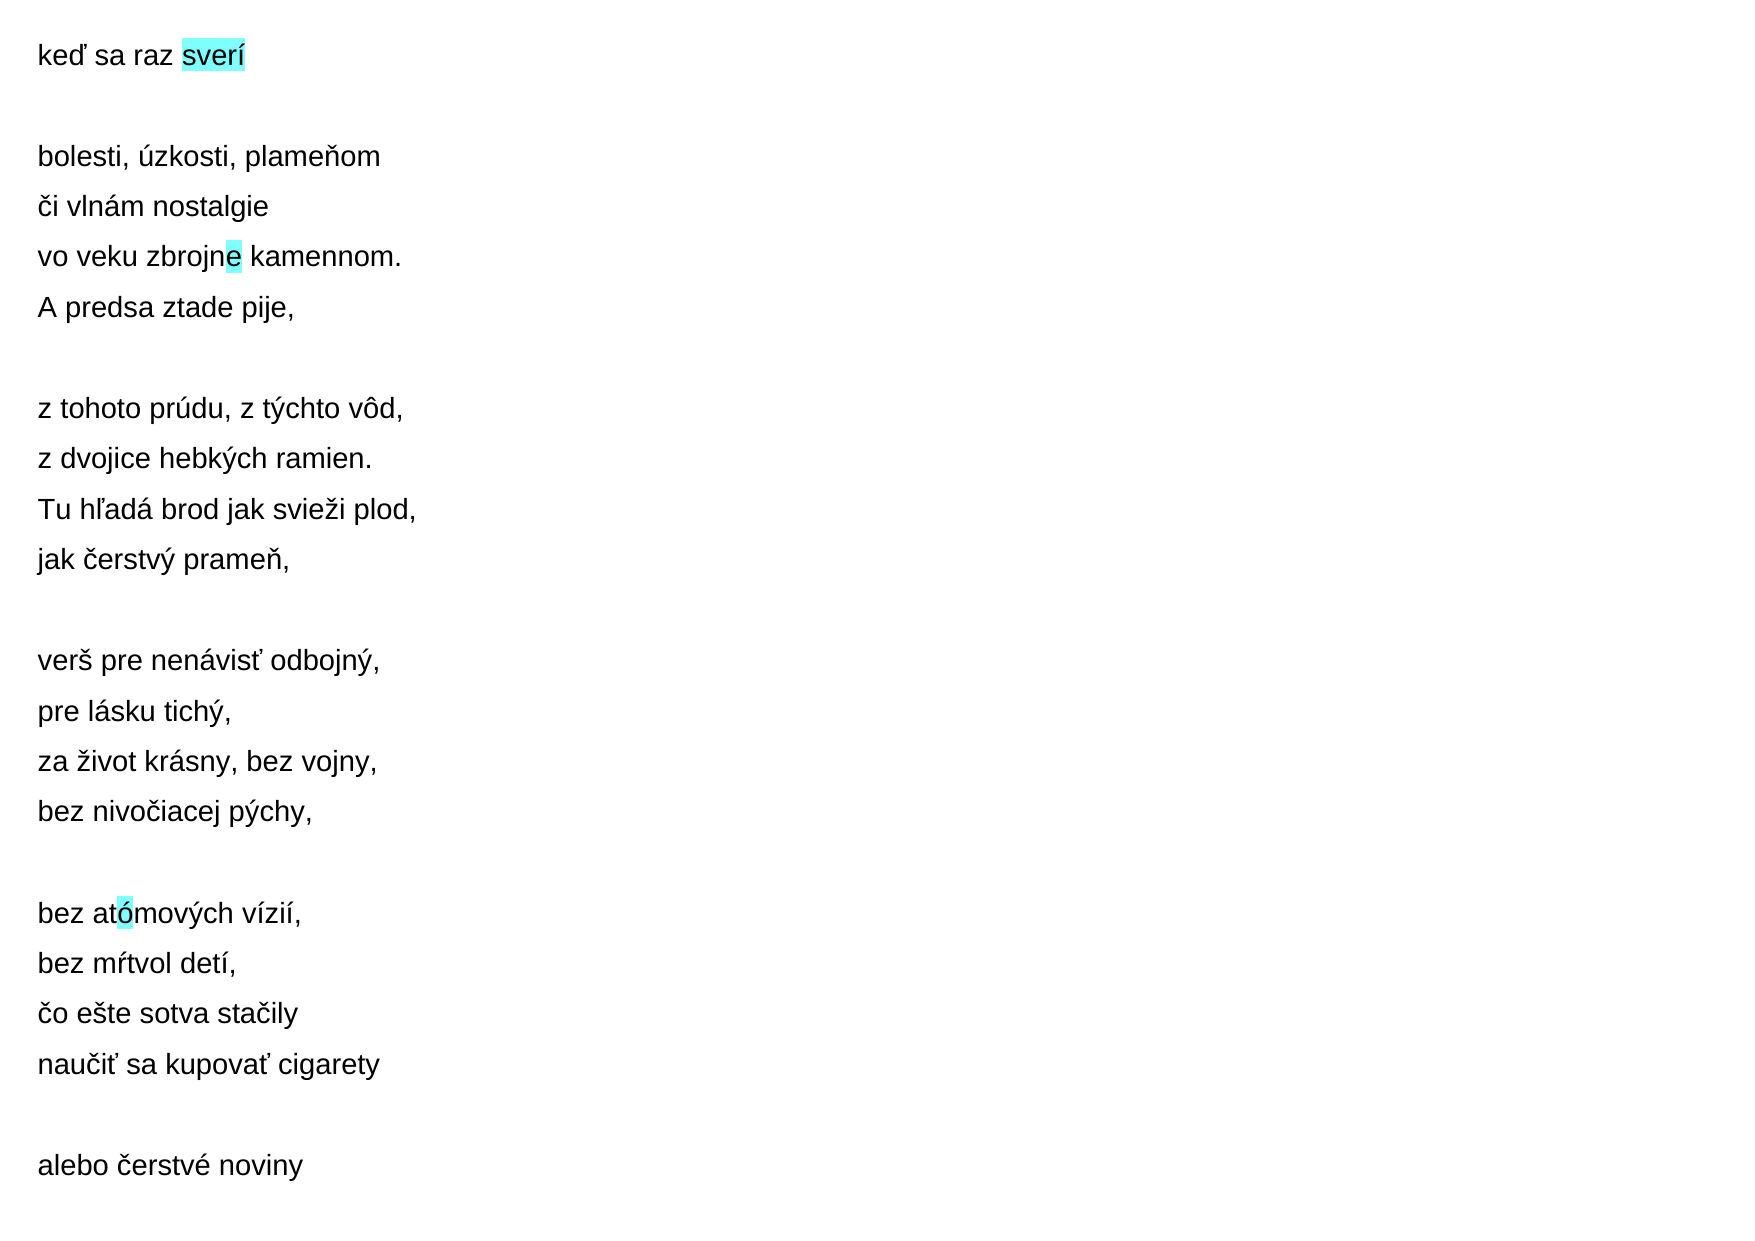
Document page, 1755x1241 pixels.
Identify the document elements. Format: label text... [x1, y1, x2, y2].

text za život krásny, bez vojny, [37, 744, 1148, 778]
text vo veku zbrojne kamennom. [37, 239, 1148, 273]
text bez mŕtvol detí, [37, 946, 1148, 979]
text čo ešte sotva stačily [37, 996, 1148, 1030]
text bez nivočiacej pýchy, [37, 794, 1148, 828]
text verš pre nenávisť odbojný, [37, 643, 1148, 677]
text pre lásku tichý, [37, 694, 1148, 727]
text či vlnám nostalgie [37, 189, 1148, 223]
text alebo čerstvé noviny [37, 1148, 1148, 1182]
text Tu hľadá brod jak svieži plod, [37, 492, 1148, 525]
text A predsa ztade pije, [37, 290, 1148, 323]
text bolesti, úzkosti, plameňom [37, 139, 1148, 172]
text naučiť sa kupovať cigarety [37, 1047, 1148, 1080]
text z dvojice hebkých ramien. [37, 441, 1148, 475]
text keď sa raz sverí [37, 37, 1148, 71]
text bez atómových vízií, [37, 896, 1148, 929]
text z tohoto prúdu, z týchto vôd, [37, 391, 1148, 425]
text jak čerstvý prameň, [37, 542, 1148, 576]
